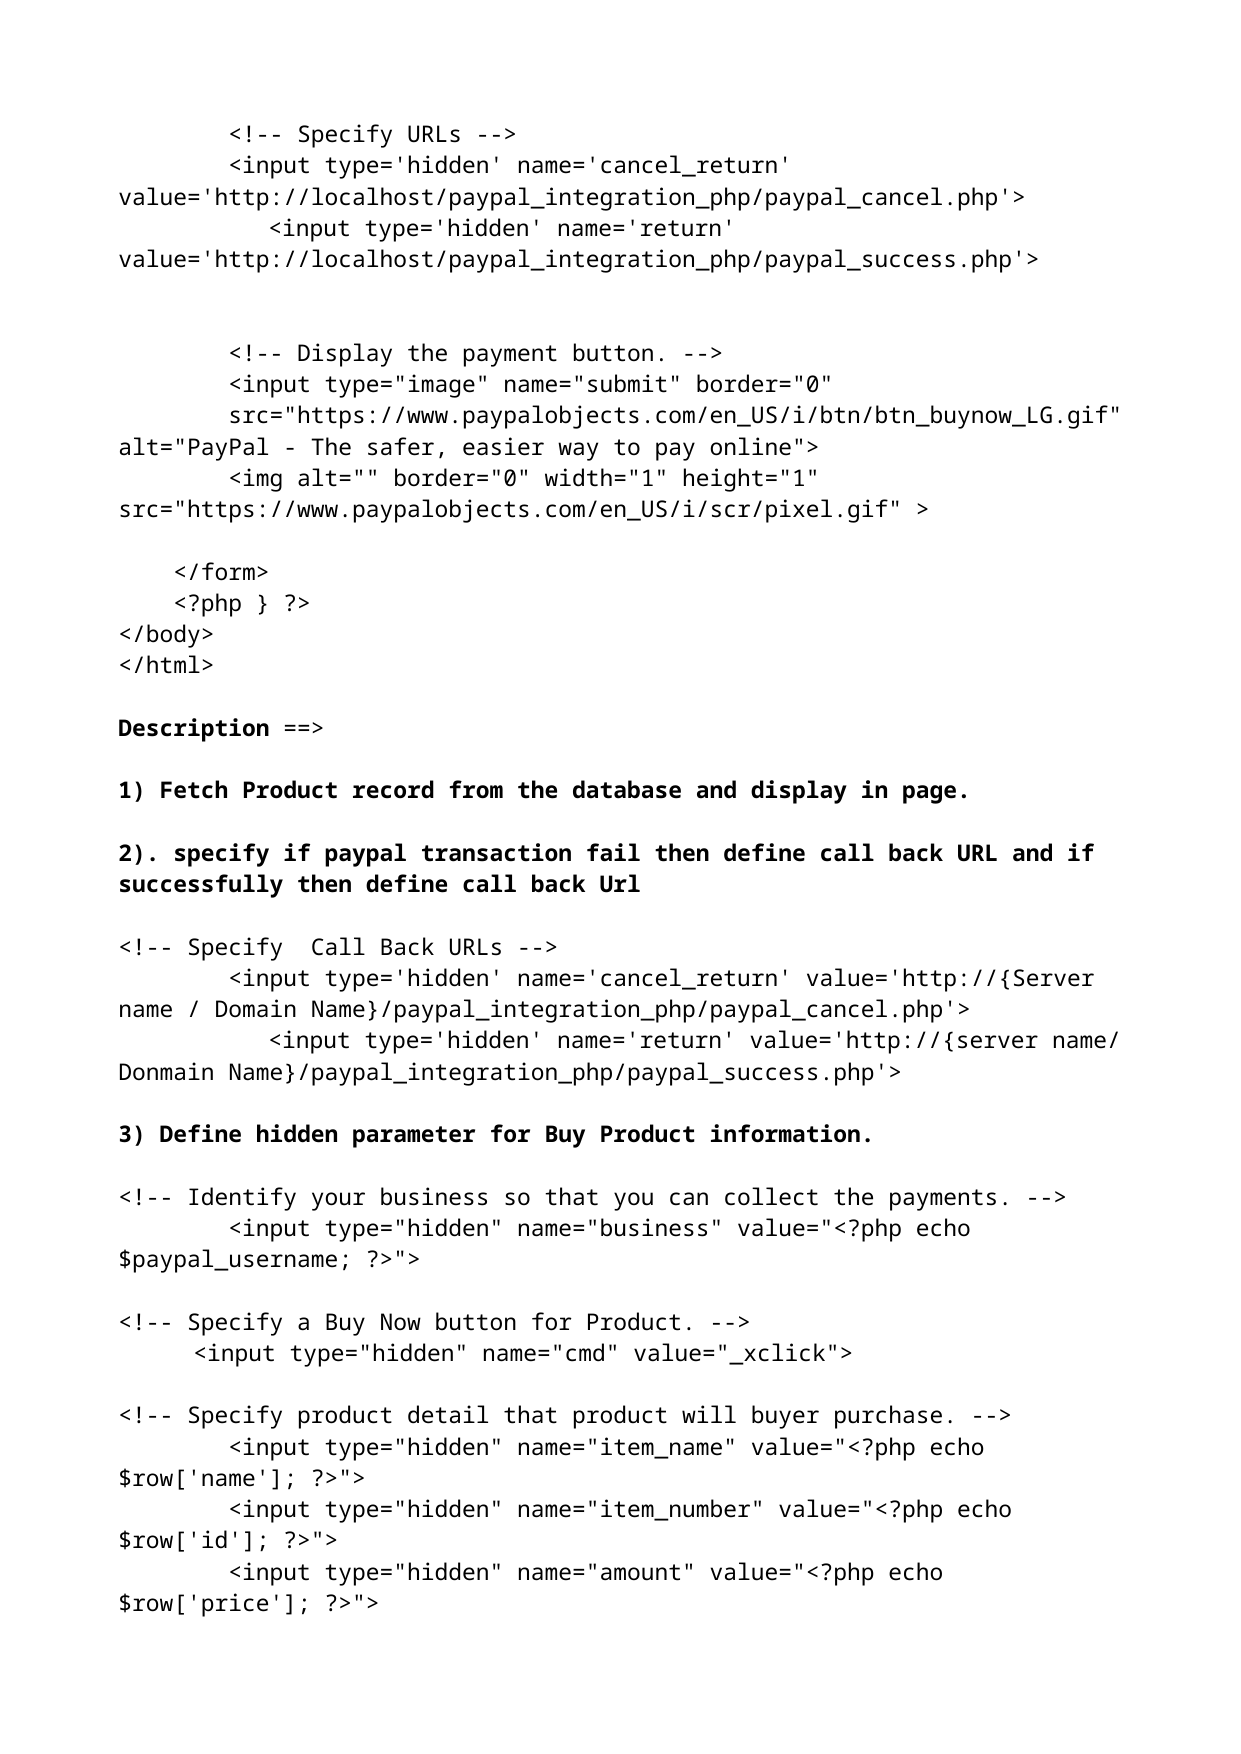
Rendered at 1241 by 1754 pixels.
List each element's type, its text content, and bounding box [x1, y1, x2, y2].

text <input type="hidden" name="amount" value="<?php echo $row['price']; ?>"> [118, 1556, 1122, 1618]
text </html> [118, 649, 1122, 681]
text <input type="hidden" name="business" value="<?php echo $paypal_username; ?>"> [118, 1212, 1122, 1274]
text 2). specify if paypal transaction fail then define call back URL and if successfully then define call back Url [118, 837, 1122, 899]
text Description ==> [118, 712, 1122, 743]
text <img alt="" border="0" width="1" height="1" src="https://www.paypalobjects.com/en_US/i/scr/pixel.gif" > [118, 462, 1122, 524]
text 3) Define hidden parameter for Buy Product information. [118, 1118, 1122, 1149]
text <!-- Specify a Buy Now button for Product. --> [118, 1306, 1122, 1337]
text <input type='hidden' name='cancel_return' value='http://localhost/paypal_integration_php/paypal_cancel.php'> [118, 149, 1122, 212]
text <input type="hidden" name="item_number" value="<?php echo $row['id']; ?>"> [118, 1493, 1122, 1556]
text <!-- Specify product detail that product will buyer purchase. --> [118, 1399, 1122, 1431]
text src="https://www.paypalobjects.com/en_US/i/btn/btn_buynow_LG.gif" alt="PayPal - The safer, easier way to pay online"> [118, 399, 1122, 462]
text </body> [118, 618, 1122, 649]
text 1) Fetch Product record from the database and display in page. [118, 774, 1122, 806]
text <input type="hidden" name="cmd" value="_xclick"> [118, 1337, 1122, 1368]
text <input type='hidden' name='cancel_return' value='http://{Server name / Domain Name}/paypal_integration_php/paypal_cancel.php'> [118, 962, 1122, 1024]
text <input type="hidden" name="item_name" value="<?php echo $row['name']; ?>"> [118, 1431, 1122, 1493]
text </form> [118, 556, 1122, 587]
text <?php } ?> [118, 587, 1122, 618]
text <!-- Display the payment button. --> [118, 337, 1122, 368]
text <!-- Specify URLs --> [118, 118, 1122, 149]
text <!-- Identify your business so that you can collect the payments. --> [118, 1181, 1122, 1212]
text <input type="image" name="submit" border="0" [118, 368, 1122, 399]
text <!-- Specify Call Back URLs --> [118, 931, 1122, 962]
text <input type='hidden' name='return' value='http://{server name/ Donmain Name}/paypal_integration_php/paypal_success.php'> [118, 1024, 1122, 1087]
text <input type='hidden' name='return' value='http://localhost/paypal_integration_php/paypal_success.php'> [118, 212, 1122, 274]
